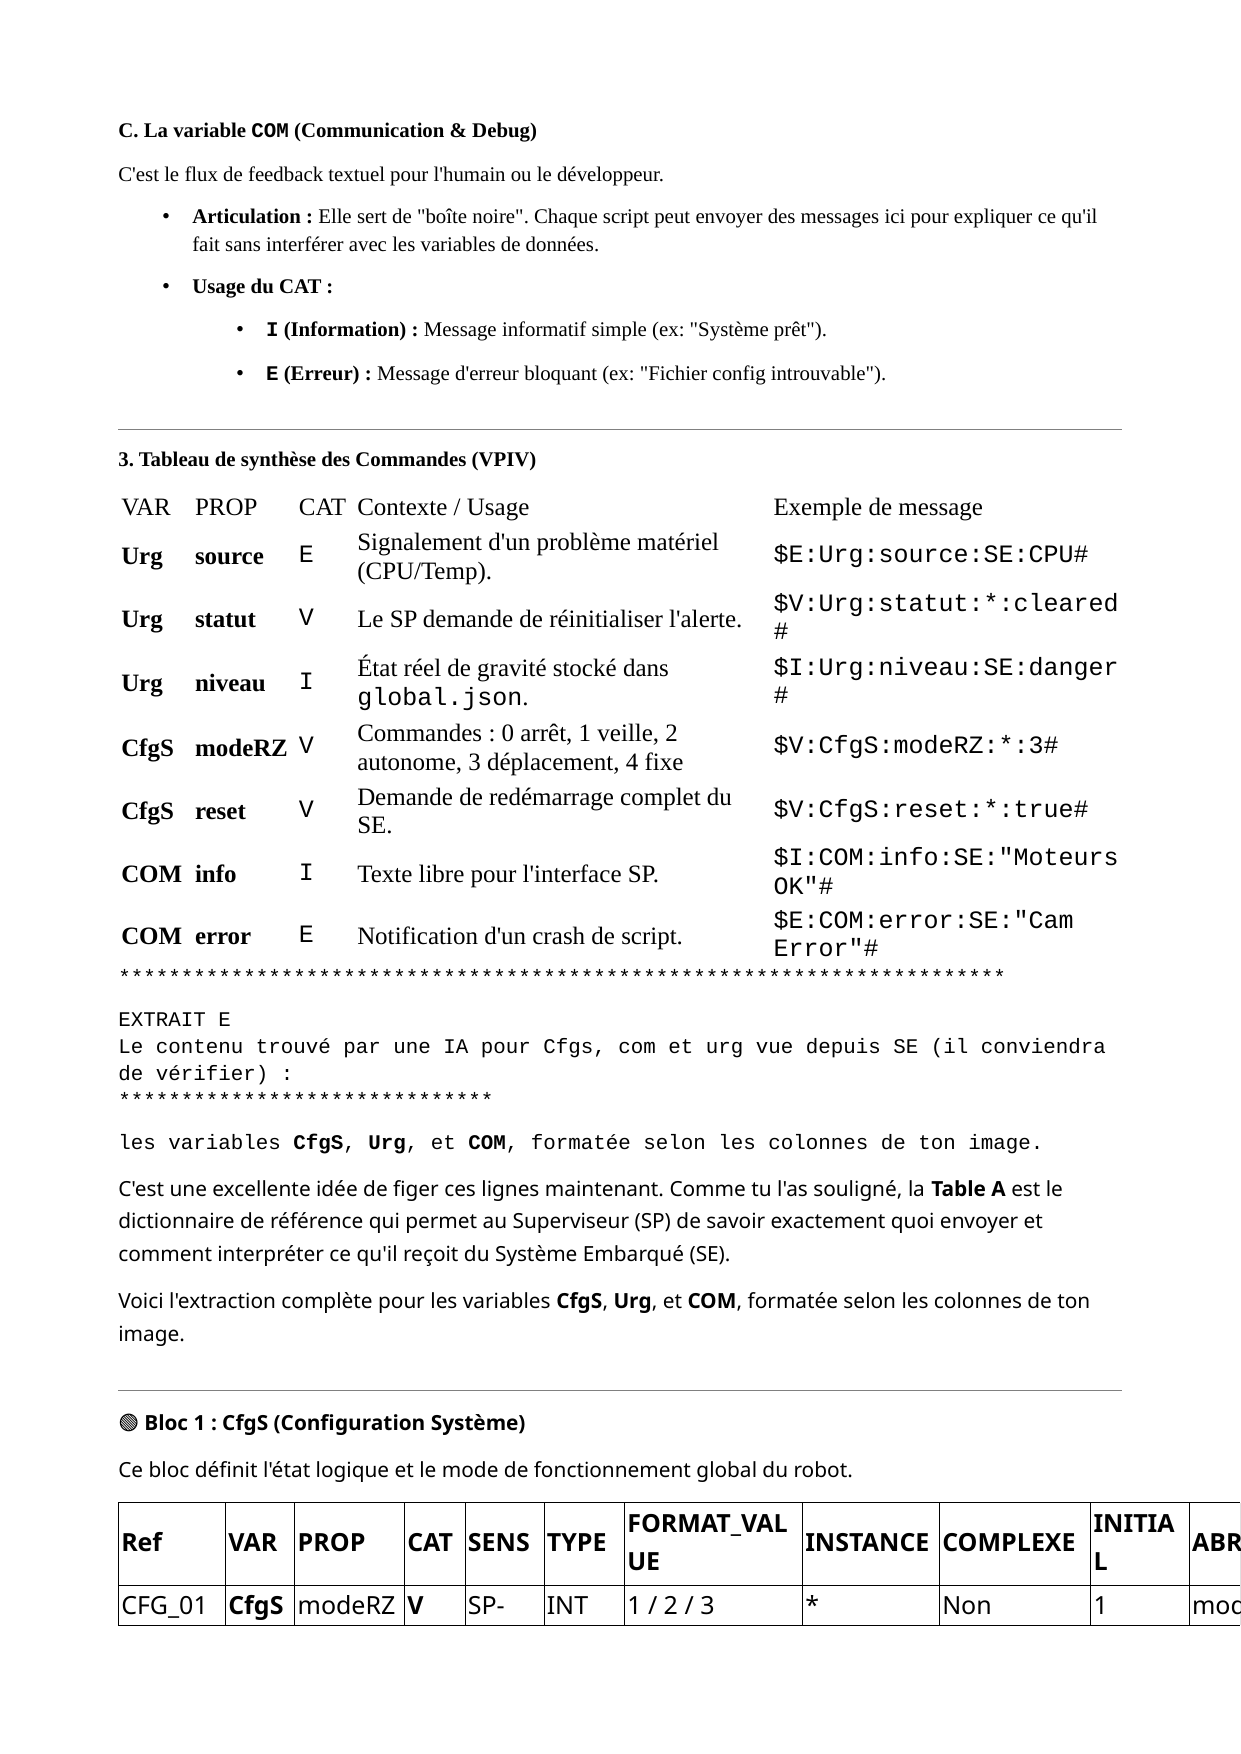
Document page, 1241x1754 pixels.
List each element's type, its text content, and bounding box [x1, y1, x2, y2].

table_cell reset [192, 779, 296, 842]
table_cell info [192, 842, 296, 904]
table_header FORMAT_VAL UE [625, 1503, 802, 1585]
table_cell Notification d'un crash de script. [354, 905, 770, 967]
table_header VAR [118, 490, 192, 524]
table_header Exemple de message [770, 490, 1122, 524]
table_cell SP- [466, 1586, 544, 1625]
table_cell E [296, 524, 354, 587]
table_cell E [296, 905, 354, 967]
table_cell Commandes : 0 arrêt, 1 veille, 2 autonome, 3 déplacement, 4 fixe [354, 715, 770, 779]
table_cell Urg [118, 524, 192, 587]
table_header COMPLEXE [940, 1503, 1090, 1585]
text EXTRAIT E Le contenu trouvé par une IA pour Cfgs, com et urg vue depuis SE (il conviendra de vérifier) : ****************************** [118, 1009, 1122, 1114]
text Ce bloc définit l'état logique et le mode de fonctionnement global du robot. [118, 1455, 1122, 1484]
text Voici l'extraction complète pour les variables CfgS, Urg, et COM, formatée selon les colonnes de ton image. [118, 1286, 1122, 1347]
table_cell CfgS [118, 715, 192, 779]
list E (Erreur) : Message d'erreur bloquant (ex: "Fichier config introuvable"). [236, 361, 1122, 386]
table_cell niveau [192, 650, 296, 715]
table_cell modeRZ [295, 1586, 404, 1625]
subtitle 3. Tableau de synthèse des Commandes (VPIV) [118, 447, 1122, 471]
text les variables CfgS, Urg, et COM, formatée selon les colonnes de ton image. [118, 1132, 1122, 1156]
table_cell CFG_01 [119, 1586, 225, 1625]
subtitle 🟢 Bloc 1 : CfgS (Configuration Système) [118, 1408, 1122, 1437]
table_cell CfgS [118, 779, 192, 842]
table_cell V [296, 715, 354, 779]
table_header TYPE [545, 1503, 624, 1585]
table_cell mode [1190, 1586, 1240, 1625]
table_cell $V:Urg:statut:*:cleared# [770, 588, 1122, 650]
table_cell * [803, 1586, 939, 1625]
list I (Information) : Message informatif simple (ex: "Système prêt"). [236, 316, 1122, 342]
table_cell État réel de gravité stocké dans global.json. [354, 650, 770, 715]
table_cell 1 / 2 / 3 [625, 1586, 802, 1625]
table_cell Le SP demande de réinitialiser l'alerte. [354, 588, 770, 650]
table_cell $E:COM:error:SE:"Cam Error"# [770, 905, 1122, 967]
table_header PROP [295, 1503, 404, 1585]
table_header INSTANCE [803, 1503, 939, 1585]
table_cell I [296, 650, 354, 715]
table_cell Demande de redémarrage complet du SE. [354, 779, 770, 842]
table_cell V [296, 588, 354, 650]
table_cell Non [940, 1586, 1090, 1625]
table_header VAR [226, 1503, 294, 1585]
text C'est une excellente idée de figer ces lignes maintenant. Comme tu l'as souligné, la Table A est le dictionnaire de référence qui permet au Superviseur (SP) de savoir exactement quoi envoyer et comment interpréter ce qu'il reçoit du Système Embarqué (SE). [118, 1174, 1122, 1268]
table_cell $V:CfgS:reset:*:true# [770, 779, 1122, 842]
table_cell Urg [118, 588, 192, 650]
table_cell COM [118, 905, 192, 967]
table_cell $I:COM:info:SE:"Moteurs OK"# [770, 842, 1122, 904]
table_cell Signalement d'un problème matériel (CPU/Temp). [354, 524, 770, 587]
table_cell INT [545, 1586, 624, 1625]
table_cell source [192, 524, 296, 587]
table_cell 1 [1091, 1586, 1189, 1625]
text C'est le flux de feedback textuel pour l'humain ou le développeur. [118, 162, 1122, 186]
table_cell CfgS [226, 1586, 294, 1625]
table_cell statut [192, 588, 296, 650]
text *********************************************************************** [118, 967, 1122, 991]
table_cell Texte libre pour l'interface SP. [354, 842, 770, 904]
table_header Ref [119, 1503, 225, 1585]
table_cell COM [118, 842, 192, 904]
table_cell $V:CfgS:modeRZ:*:3# [770, 715, 1122, 779]
table_cell V [405, 1586, 465, 1625]
table_cell Urg [118, 650, 192, 715]
table_header ABREV-INDICES [1190, 1503, 1240, 1585]
table_header SENS [466, 1503, 544, 1585]
subtitle C. La variable COM (Communication & Debug) [118, 118, 1122, 144]
table_header CAT [405, 1503, 465, 1585]
table_header CAT [296, 490, 354, 524]
table_cell I [296, 842, 354, 904]
table_cell error [192, 905, 296, 967]
table_header Contexte / Usage [354, 490, 770, 524]
table_header PROP [192, 490, 296, 524]
table_header INITIAL [1091, 1503, 1189, 1585]
table_cell modeRZ [192, 715, 296, 779]
table_cell V [296, 779, 354, 842]
list Articulation : Elle sert de "boîte noire". Chaque script peut envoyer des messages ici pour expliquer ce qu'il fait sans interférer avec les variables de données. [162, 204, 1122, 256]
list Usage du CAT : [162, 274, 1122, 298]
table_cell $I:Urg:niveau:SE:danger# [770, 650, 1122, 715]
table_cell $E:Urg:source:SE:CPU# [770, 524, 1122, 587]
